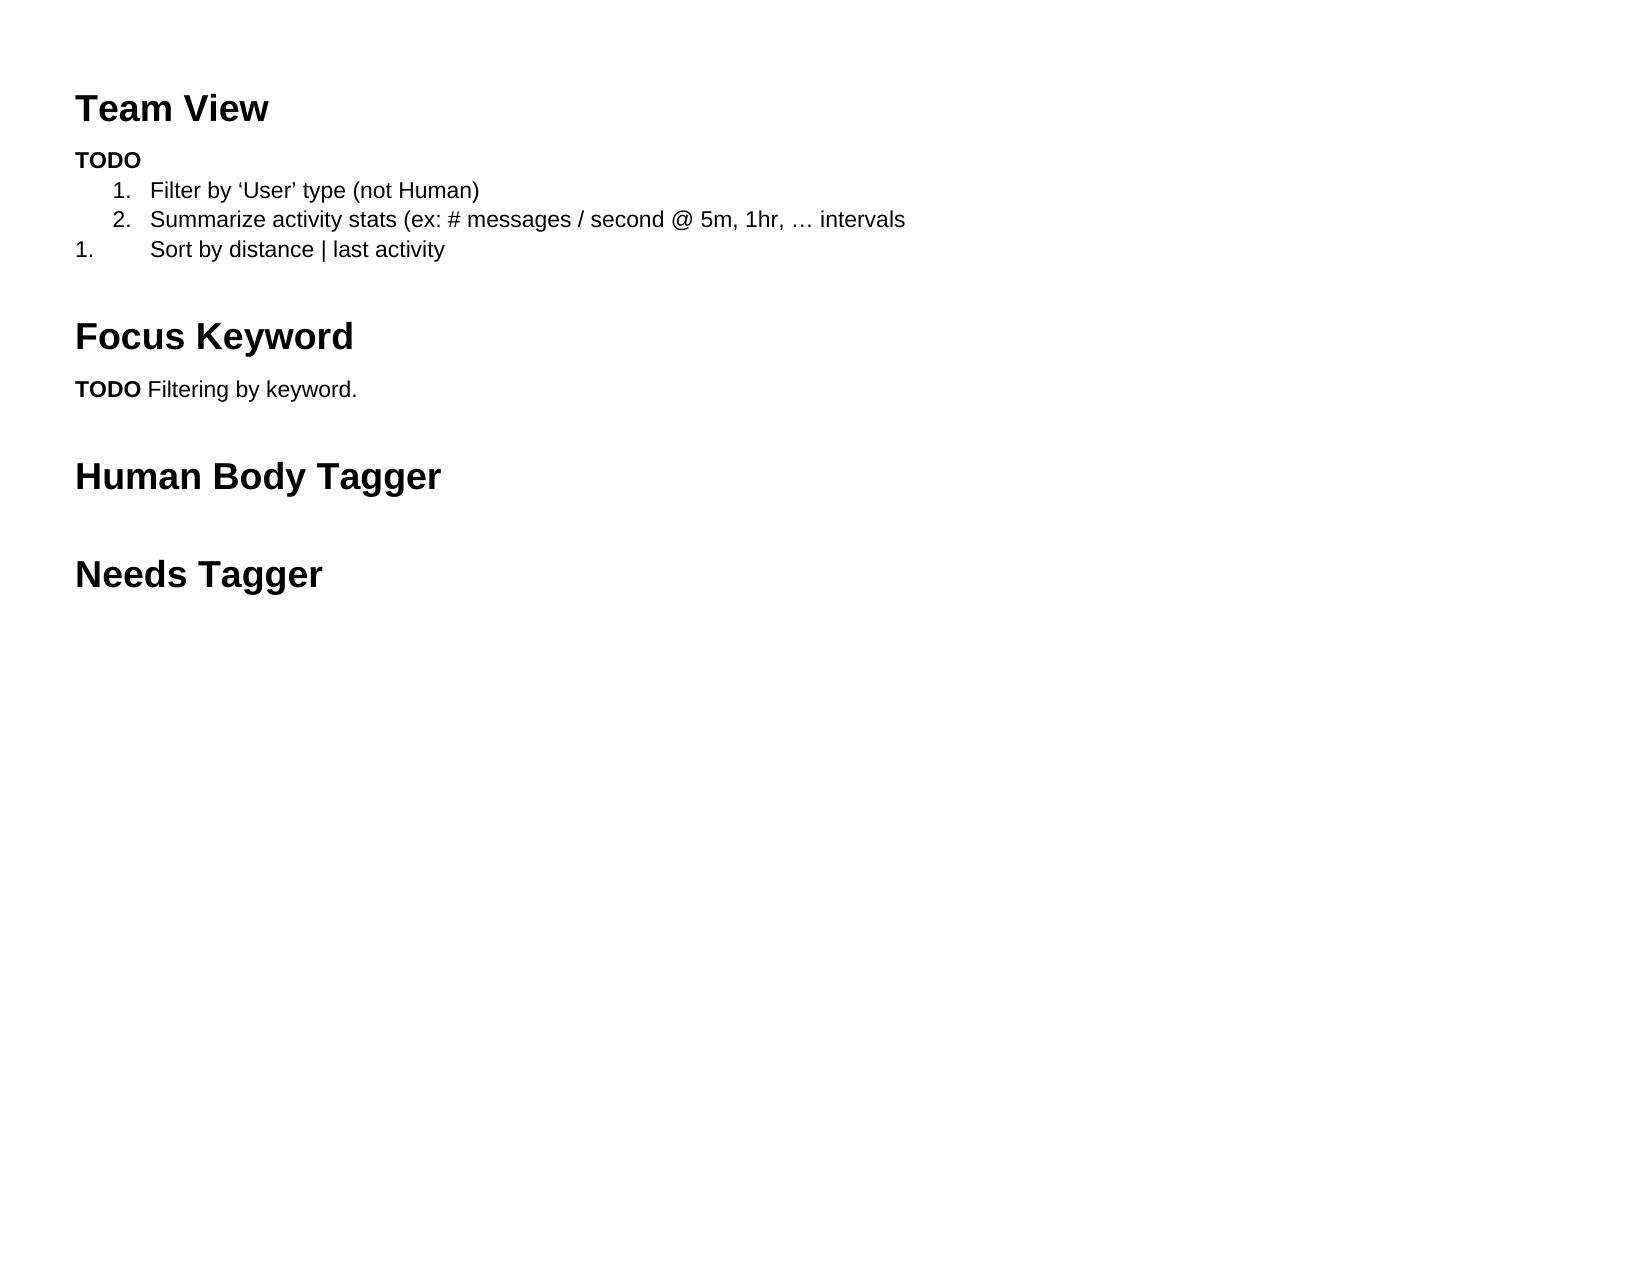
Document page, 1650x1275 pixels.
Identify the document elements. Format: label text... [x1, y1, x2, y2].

text TODO [75, 148, 1462, 174]
subtitle Human Body Tagger [75, 456, 1462, 497]
subtitle Focus Keyword [75, 316, 1312, 357]
list Summarize activity stats (ex: # messages / second @ 5m, 1hr, … intervals [112, 207, 1462, 232]
subtitle Needs Tagger [75, 554, 1312, 596]
list Sort by distance | last activity [75, 236, 1312, 262]
text TODO Filtering by keyword. [75, 376, 1462, 402]
subtitle Team View [75, 87, 1312, 129]
list Filter by ‘User’ type (not Human) [112, 177, 1462, 203]
